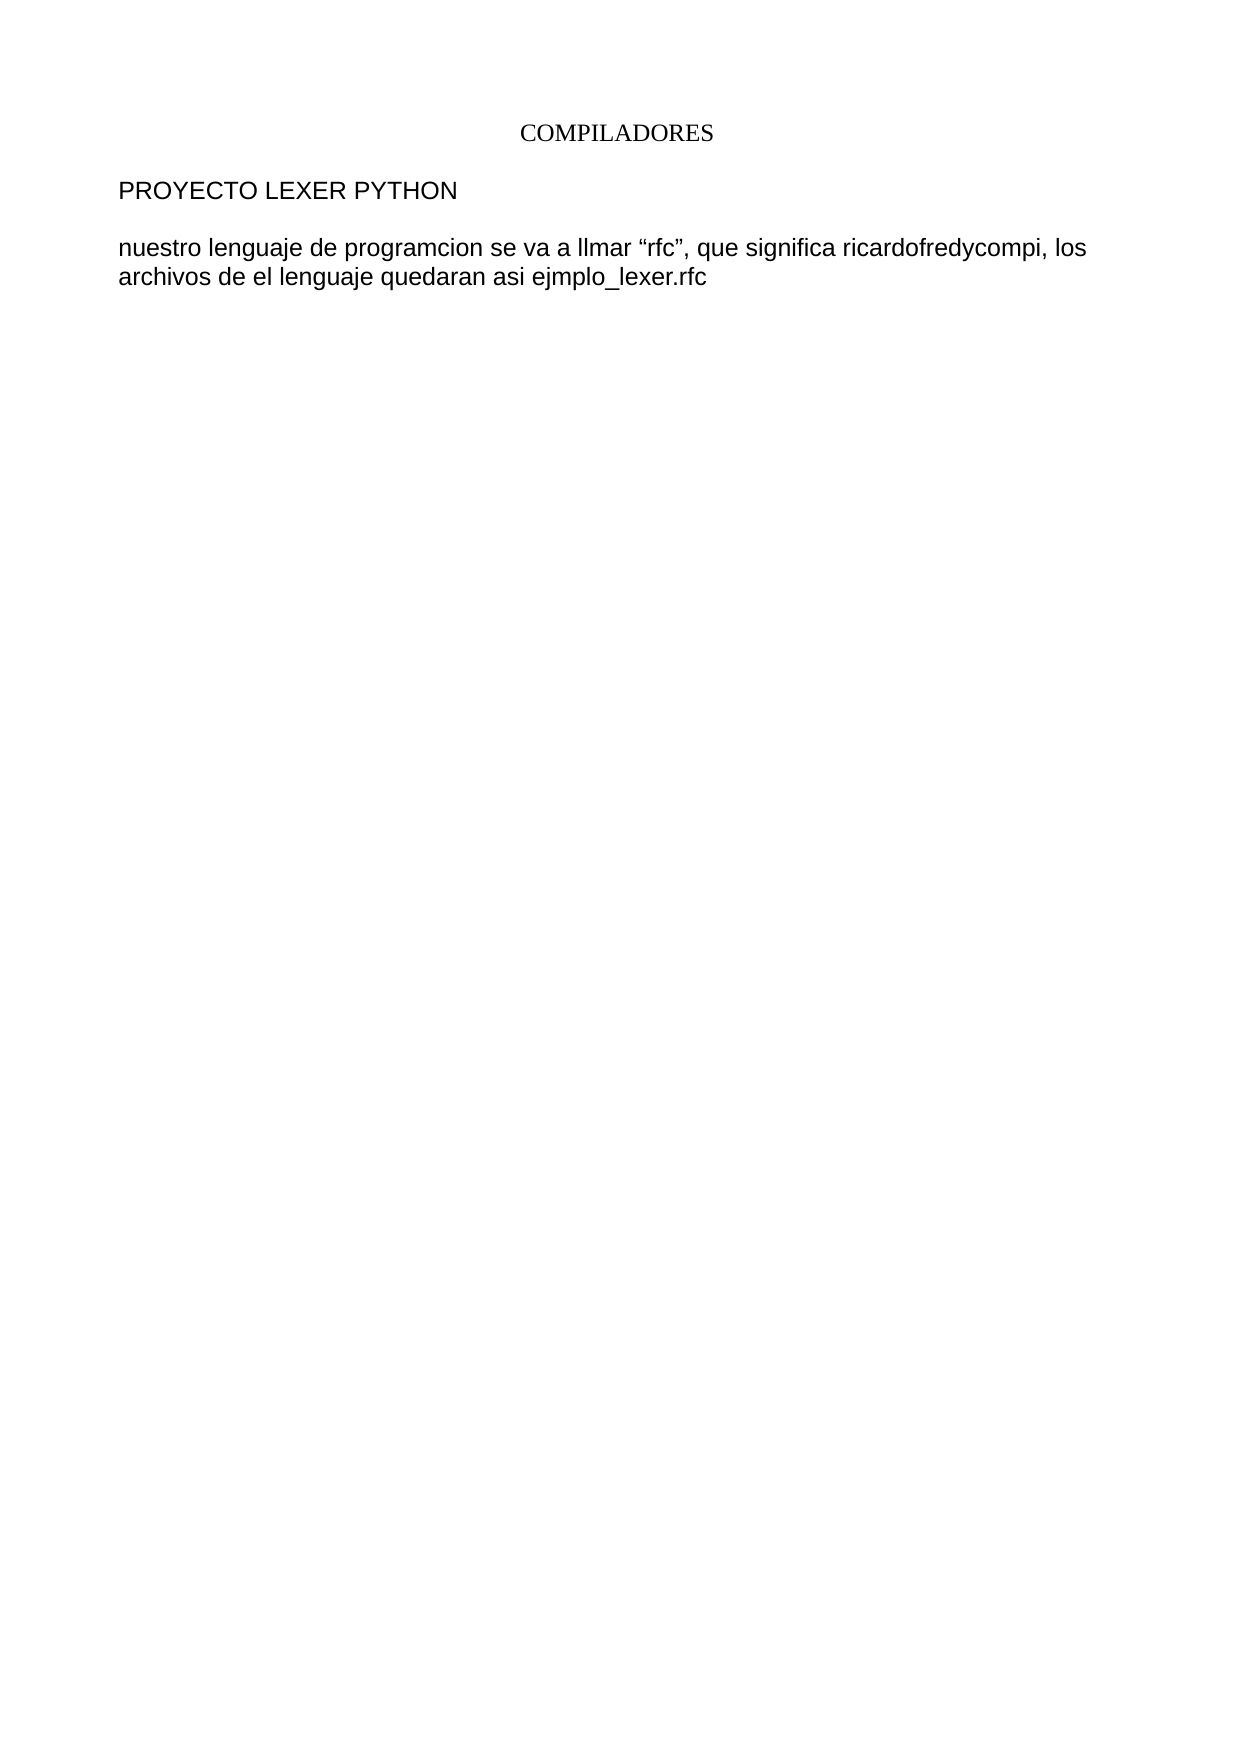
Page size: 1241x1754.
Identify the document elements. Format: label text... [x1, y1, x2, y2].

text nuestro lenguaje de programcion se va a llmar “rfc”, que significa ricardofredycompi, los archivos de el lenguaje quedaran asi ejmplo_lexer.rfc [118, 233, 1122, 291]
text COMPILADORES [118, 118, 1122, 147]
text PROYECTO LEXER PYTHON [118, 176, 1122, 204]
